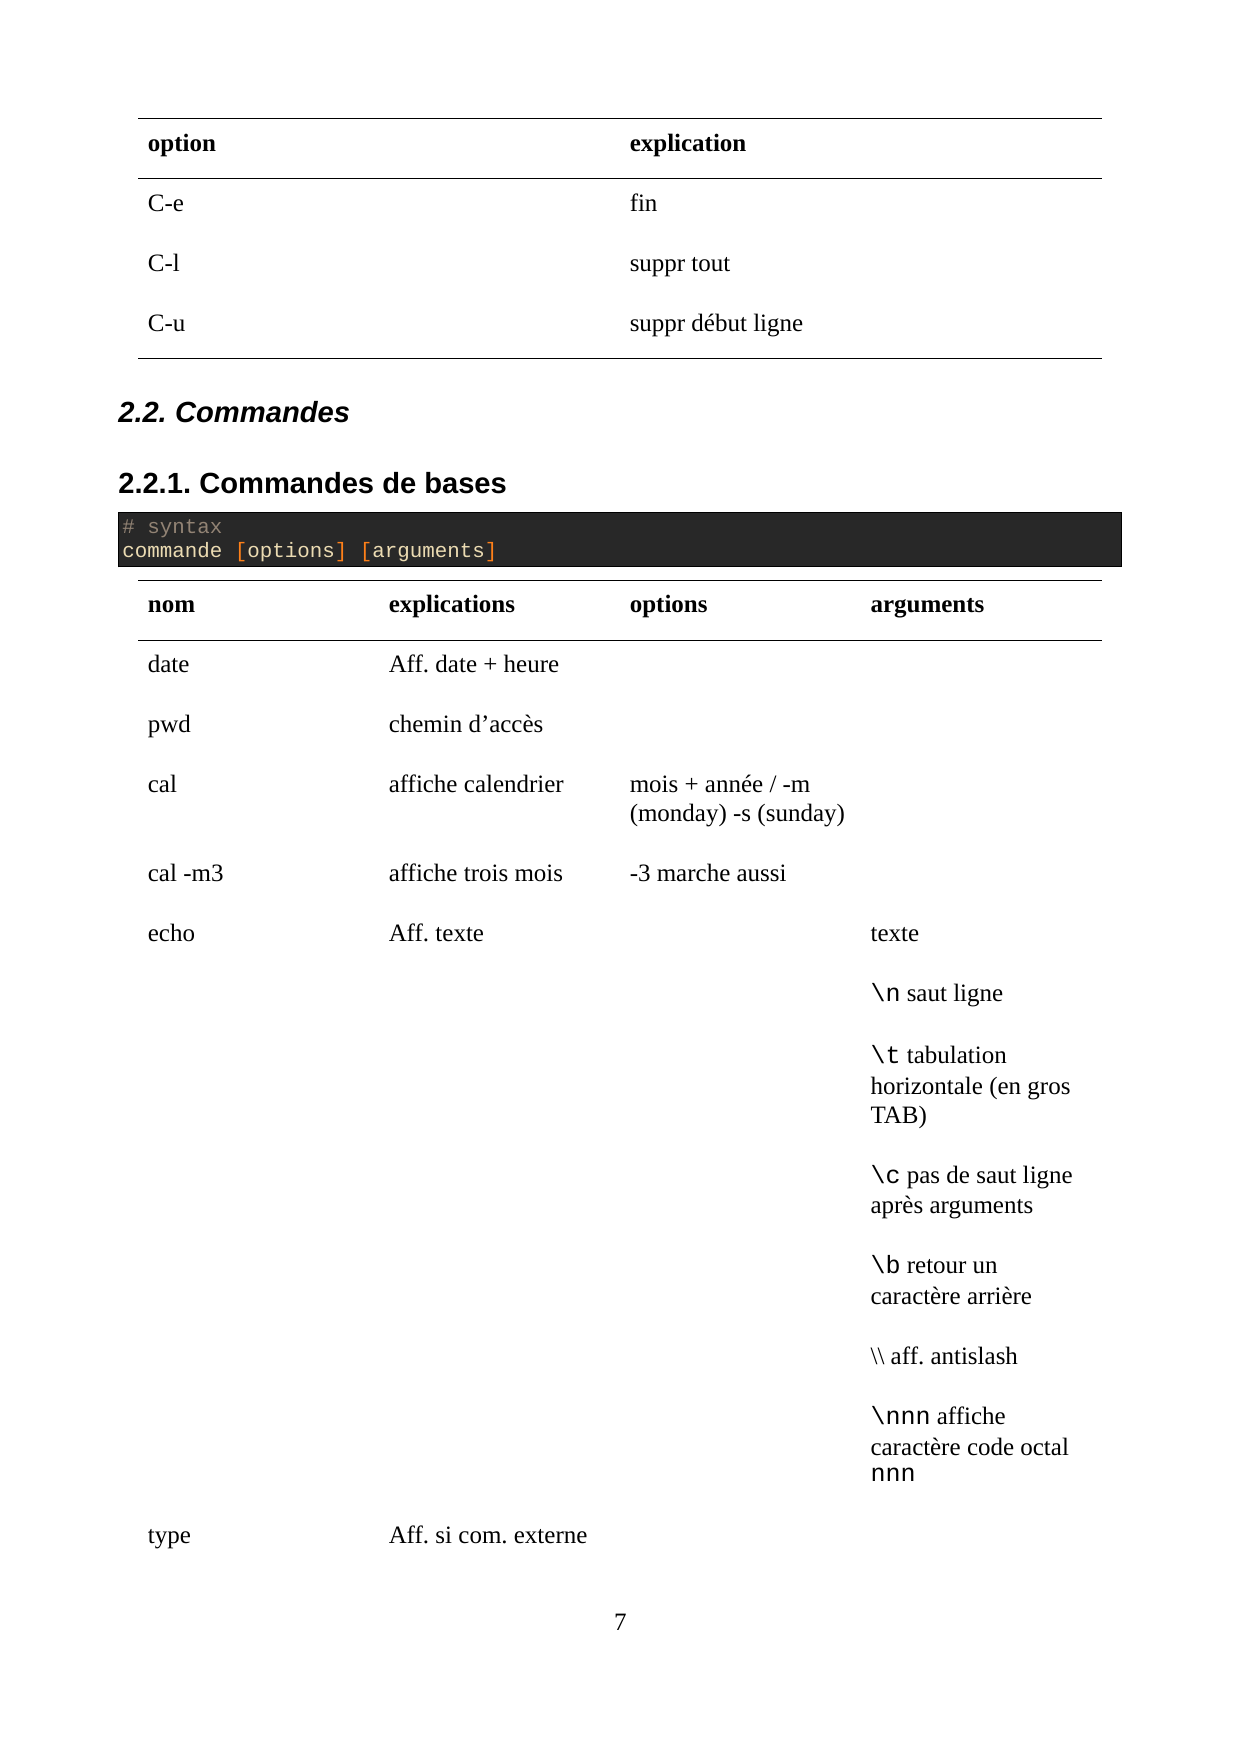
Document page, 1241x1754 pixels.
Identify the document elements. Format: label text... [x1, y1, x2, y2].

table_cell \b retour un caractère arrière [861, 1241, 1102, 1332]
table_cell chemin d’accès [379, 700, 620, 760]
table_cell Aff. si com. externe [379, 1511, 620, 1571]
table_cell [379, 1031, 620, 1150]
table_cell [379, 1241, 620, 1332]
table_cell [138, 1332, 379, 1392]
table_cell [861, 760, 1102, 849]
table_cell [620, 1392, 861, 1511]
table_cell \c pas de saut ligne après arguments [861, 1150, 1102, 1241]
table_cell -3 marche aussi [620, 849, 861, 909]
table_cell texte [861, 909, 1102, 969]
table_cell mois + année / -m (monday) -s (sunday) [620, 760, 861, 849]
table_header explication [620, 119, 1102, 178]
table_cell [138, 1392, 379, 1511]
table_cell cal [138, 760, 379, 849]
table_cell fin [620, 179, 1102, 238]
table_cell [138, 1150, 379, 1241]
table_cell [620, 700, 861, 760]
table_cell C-u [138, 298, 620, 358]
text commande [options] [arguments] [119, 536, 1121, 566]
table_cell \nnn affiche caractère code octal nnn [861, 1392, 1102, 1511]
table_header option [138, 119, 620, 178]
table_cell cal -m3 [138, 849, 379, 909]
subtitle Commandes [118, 395, 1122, 429]
table_cell [379, 969, 620, 1031]
table_cell C-l [138, 238, 620, 298]
table_header options [620, 581, 861, 640]
table_cell [138, 969, 379, 1031]
table_cell C-e [138, 179, 620, 238]
table_cell [620, 1332, 861, 1392]
table_cell [620, 1241, 861, 1332]
table_cell [620, 1031, 861, 1150]
table_header explications [379, 581, 620, 640]
table_header nom [138, 581, 379, 640]
table_cell \n saut ligne [861, 969, 1102, 1031]
table_cell [861, 700, 1102, 760]
table_cell affiche trois mois [379, 849, 620, 909]
table_cell [379, 1332, 620, 1392]
table_cell [138, 1031, 379, 1150]
table_cell [861, 849, 1102, 909]
table_cell [620, 1150, 861, 1241]
table_cell affiche calendrier [379, 760, 620, 849]
table_cell [379, 1150, 620, 1241]
table_cell \\ aff. antislash [861, 1332, 1102, 1392]
table_cell [379, 1392, 620, 1511]
text # syntax [119, 513, 1121, 536]
table_cell Aff. texte [379, 909, 620, 969]
subtitle Commandes de bases [118, 466, 1122, 500]
table_cell [620, 909, 861, 969]
table_cell \t tabulation horizontale (en gros TAB) [861, 1031, 1102, 1150]
table_cell Aff. date + heure [379, 641, 620, 700]
table_cell echo [138, 909, 379, 969]
table_cell type [138, 1511, 379, 1571]
table_cell [620, 969, 861, 1031]
table_cell suppr tout [620, 238, 1102, 298]
table_cell [138, 1241, 379, 1332]
table_cell date [138, 641, 379, 700]
table_header arguments [861, 581, 1102, 640]
table_cell [861, 641, 1102, 700]
table_cell suppr début ligne [620, 298, 1102, 358]
table_cell [861, 1511, 1102, 1571]
table_cell pwd [138, 700, 379, 760]
table_cell [620, 1511, 861, 1571]
table_cell [620, 641, 861, 700]
